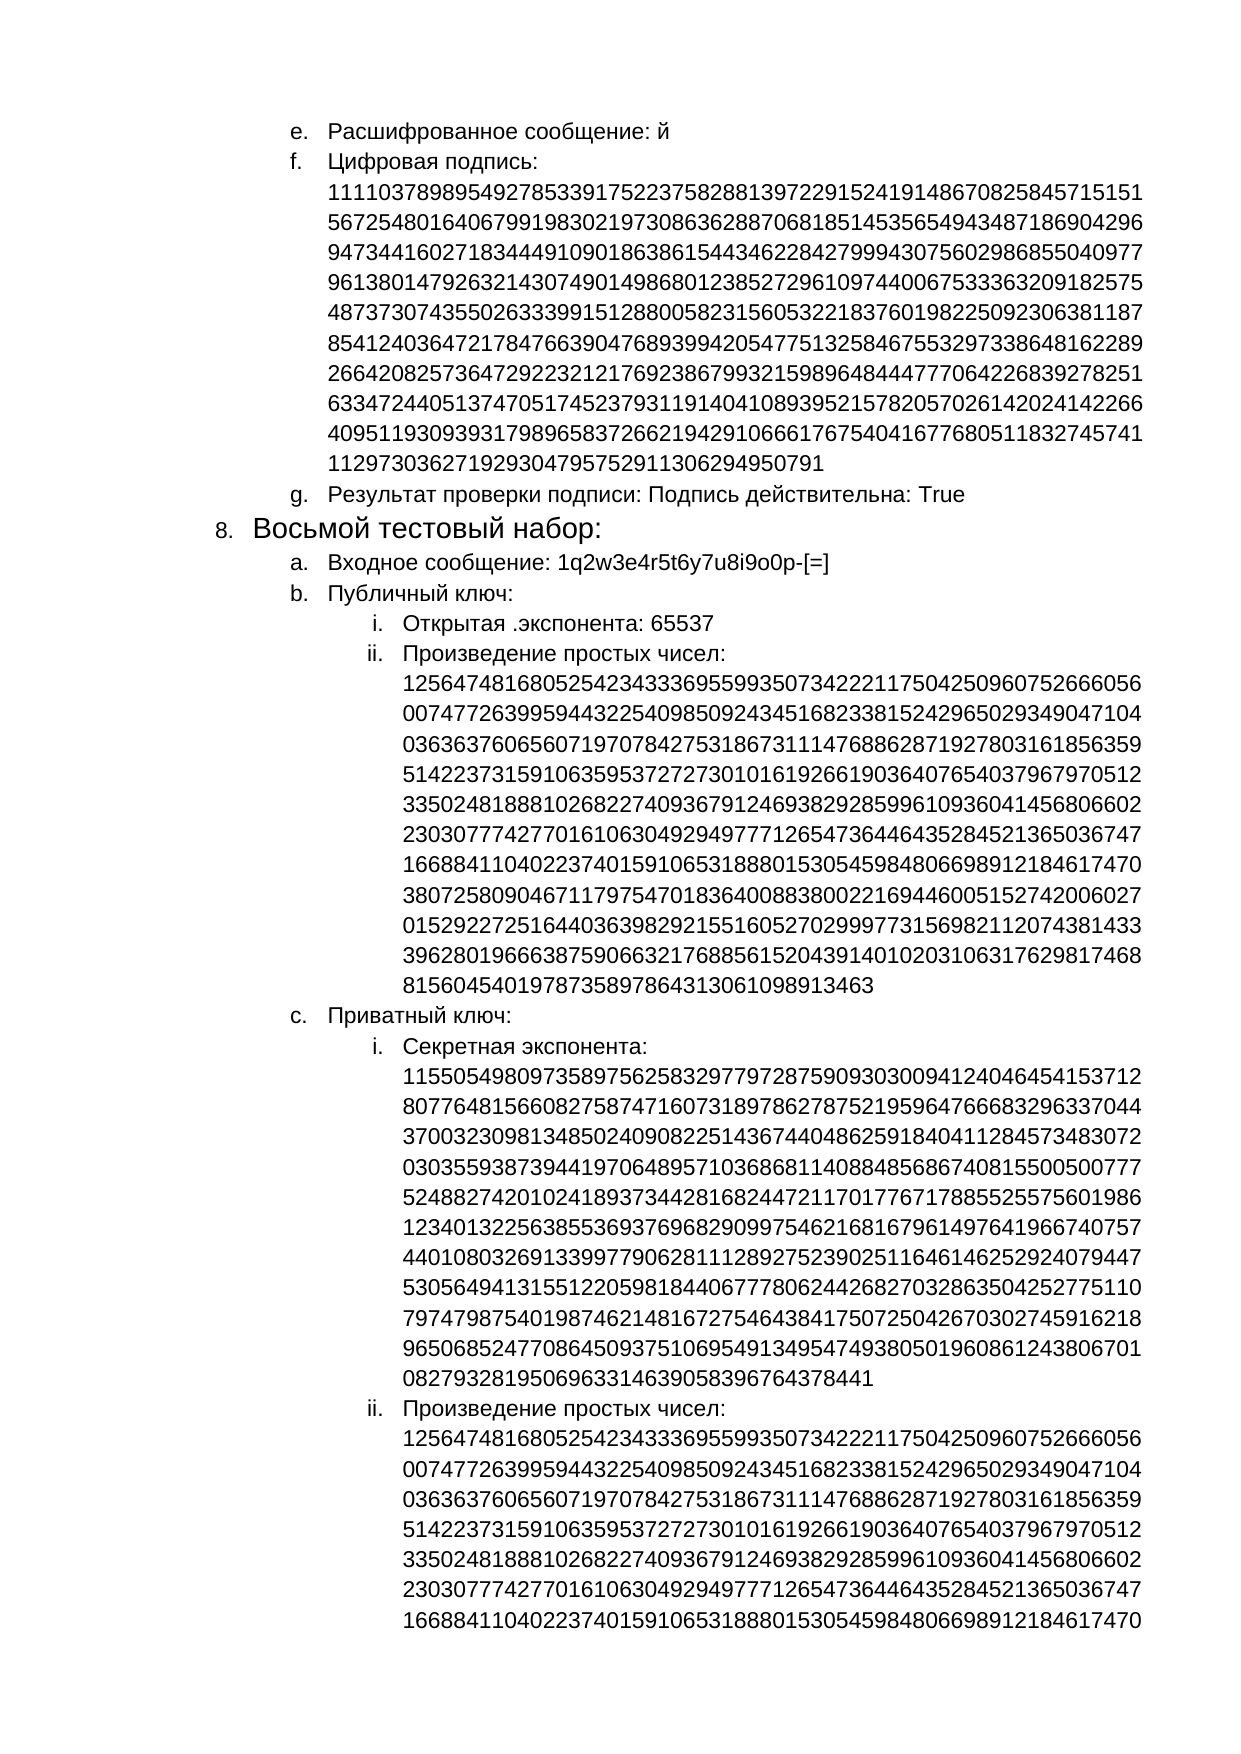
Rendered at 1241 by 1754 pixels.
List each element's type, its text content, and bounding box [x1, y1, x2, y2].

list Входное сообщение: 1q2w3e4r5t6y7u8i9o0p-[=] [290, 549, 1152, 576]
list Расшифрованное сообщение: й [290, 118, 1152, 144]
list Произведение простых чисел: 12564748168052542343336955993507342221175042509607526660560074772639959443225409850924345168233815242965029349047104036363760656071970784275318673111476886287192780316185635951422373159106359537272730101619266190364076540379679705123350248188810268227409367912469382928599610936041456806602230307774277016106304929497771265473644643528452136503674716688411040223740159106531888015305459848066989121846174703807258090467117975470183640088380022169446005152742006027015292272516440363982921551605270299977315698211207438143339628019666387590663217688561520439140102031063176298174688156045401978735897864313061098913463 [383, 640, 1152, 999]
list Секретная экспонента: 11550549809735897562583297797287590930300941240464541537128077648156608275874716073189786278752195964766683296337044370032309813485024090822514367440486259184041128457348307203035593873944197064895710368681140884856867408155005007775248827420102418937344281682447211701776717885525575601986123401322563855369376968290997546216816796149764196674075744010803269133997790628111289275239025116461462529240794475305649413155122059818440677780624426827032863504252775110797479875401987462148167275464384175072504267030274591621896506852477086450937510695491349547493805019608612438067010827932819506963314639058396764378441 [383, 1033, 1152, 1391]
list Результат проверки подписи: Подпись действительна: True [290, 481, 1152, 507]
list Цифровая подпись: 111103789895492785339175223758288139722915241914867082584571515156725480164067991983021973086362887068185145356549434871869042969473441602718344491090186386154434622842799943075602986855040977961380147926321430749014986801238527296109744006753336320918257548737307435502633399151288005823156053221837601982250923063811878541240364721784766390476893994205477513258467553297338648162289266420825736472922321217692386799321598964844477706422683927825163347244051374705174523793119140410893952157820570261420241422664095119309393179896583726621942910666176754041677680511832745741112973036271929304795752911306294950791 [290, 148, 1152, 477]
list Публичный ключ: [290, 579, 1152, 606]
list Произведение простых чисел: 1256474816805254234333695599350734222117504250960752666056007477263995944322540985092434516823381524296502934904710403636376065607197078427531867311147688628719278031618563595142237315910635953727273010161926619036407654037967970512335024818881026822740936791246938292859961093604145680660223030777427701610630492949777126547364464352845213650367471668841104022374015910653188801530545984806698912184617470 [383, 1395, 1152, 1633]
list Восьмой тестовый набор: [215, 511, 1152, 544]
list Открытая .экспонента: 65537 [383, 610, 1152, 636]
list Приватный ключ: [290, 1002, 1152, 1029]
